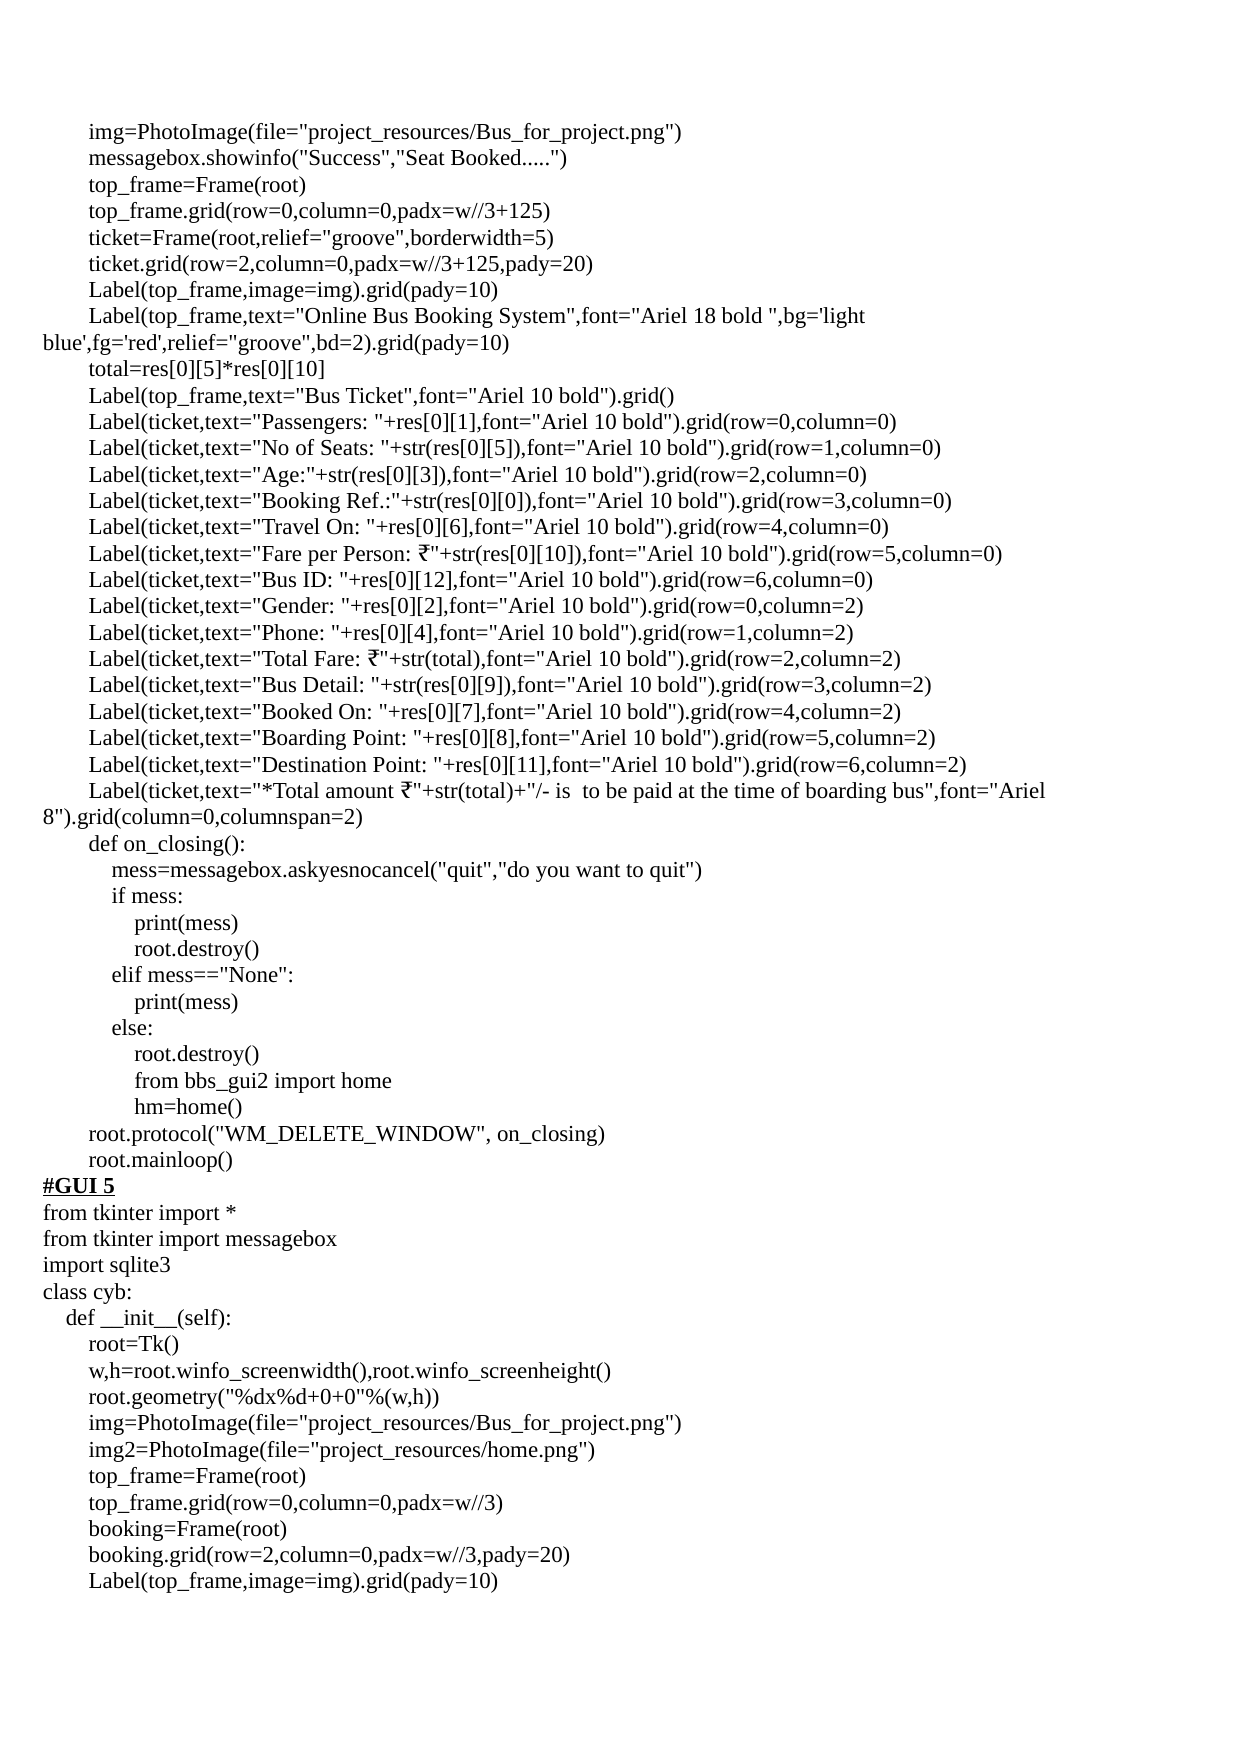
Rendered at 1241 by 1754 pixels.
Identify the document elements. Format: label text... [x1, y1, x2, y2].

text Label(ticket,text="Total Fare: ₹"+str(total),font="Ariel 10 bold").grid(row=2,column=2) [43, 645, 1217, 672]
text Label(ticket,text="Age:"+str(res[0][3]),font="Ariel 10 bold").grid(row=2,column=0) [43, 461, 1217, 487]
text img2=PhotoImage(file="project_resources/home.png") [43, 1436, 1217, 1462]
text if mess: [43, 882, 1217, 909]
text root.protocol("WM_DELETE_WINDOW", on_closing) [43, 1119, 1217, 1146]
text root.geometry("%dx%d+0+0"%(w,h)) [43, 1383, 1217, 1409]
text top_frame.grid(row=0,column=0,padx=w//3) [43, 1488, 1217, 1515]
text ticket.grid(row=2,column=0,padx=w//3+125,pady=20) [43, 250, 1217, 276]
text Label(ticket,text="Phone: "+res[0][4],font="Ariel 10 bold").grid(row=1,column=2) [43, 619, 1217, 645]
text Label(top_frame,image=img).grid(pady=10) [43, 276, 1217, 303]
text Label(ticket,text="Fare per Person: ₹"+str(res[0][10]),font="Ariel 10 bold").grid(row=5,column=0) [43, 540, 1217, 566]
text top_frame=Frame(root) [43, 1462, 1217, 1488]
text booking.grid(row=2,column=0,padx=w//3,pady=20) [43, 1541, 1217, 1568]
text root.destroy() [43, 935, 1217, 961]
text root.destroy() [43, 1041, 1217, 1067]
text Label(top_frame,text="Bus Ticket",font="Ariel 10 bold").grid() [43, 382, 1217, 408]
text def on_closing(): [43, 830, 1217, 856]
text top_frame.grid(row=0,column=0,padx=w//3+125) [43, 197, 1217, 223]
text Label(ticket,text="Booking Ref.:"+str(res[0][0]),font="Ariel 10 bold").grid(row=3,column=0) [43, 487, 1217, 513]
text Label(ticket,text="Destination Point: "+res[0][11],font="Ariel 10 bold").grid(row=6,column=2) [43, 751, 1217, 777]
text top_frame=Frame(root) [43, 171, 1217, 197]
text print(mess) [43, 988, 1217, 1014]
text Label(ticket,text="Boarding Point: "+res[0][8],font="Ariel 10 bold").grid(row=5,column=2) [43, 724, 1217, 751]
text from tkinter import messagebox [43, 1225, 1217, 1251]
text root.mainloop() [43, 1146, 1217, 1172]
text class cyb: [43, 1278, 1217, 1304]
text else: [43, 1014, 1217, 1041]
text Label(ticket,text="Bus Detail: "+str(res[0][9]),font="Ariel 10 bold").grid(row=3,column=2) [43, 672, 1217, 698]
text hm=home() [43, 1093, 1217, 1119]
text root=Tk() [43, 1330, 1217, 1357]
text Label(top_frame,text="Online Bus Booking System",font="Ariel 18 bold ",bg='light blue',fg='red',relief="groove",bd=2).grid(pady=10) [43, 303, 1217, 355]
text mess=messagebox.askyesnocancel("quit","do you want to quit") [43, 856, 1217, 882]
text import sqlite3 [43, 1251, 1217, 1278]
text img=PhotoImage(file="project_resources/Bus_for_project.png") [43, 118, 1217, 144]
text Label(ticket,text="No of Seats: "+str(res[0][5]),font="Ariel 10 bold").grid(row=1,column=0) [43, 434, 1217, 461]
text total=res[0][5]*res[0][10] [43, 355, 1217, 382]
text Label(ticket,text="Bus ID: "+res[0][12],font="Ariel 10 bold").grid(row=6,column=0) [43, 566, 1217, 592]
text booking=Frame(root) [43, 1515, 1217, 1541]
text from tkinter import * [43, 1199, 1217, 1225]
text from bbs_gui2 import home [43, 1067, 1217, 1093]
text messagebox.showinfo("Success","Seat Booked.....") [43, 144, 1217, 171]
text img=PhotoImage(file="project_resources/Bus_for_project.png") [43, 1409, 1217, 1436]
text w,h=root.winfo_screenwidth(),root.winfo_screenheight() [43, 1357, 1217, 1383]
text ticket=Frame(root,relief="groove",borderwidth=5) [43, 223, 1217, 250]
text Label(top_frame,image=img).grid(pady=10) [43, 1568, 1217, 1594]
text #GUI 5 [43, 1172, 1217, 1199]
text Label(ticket,text="Gender: "+res[0][2],font="Ariel 10 bold").grid(row=0,column=2) [43, 592, 1217, 619]
text Label(ticket,text="Passengers: "+res[0][1],font="Ariel 10 bold").grid(row=0,column=0) [43, 408, 1217, 434]
text print(mess) [43, 909, 1217, 935]
text def __init__(self): [43, 1304, 1217, 1330]
text Label(ticket,text="Travel On: "+res[0][6],font="Ariel 10 bold").grid(row=4,column=0) [43, 513, 1217, 540]
text elif mess=="None": [43, 961, 1217, 988]
text Label(ticket,text="*Total amount ₹"+str(total)+"/- is to be paid at the time of boarding bus",font="Ariel 8").grid(column=0,columnspan=2) [43, 777, 1217, 830]
text Label(ticket,text="Booked On: "+res[0][7],font="Ariel 10 bold").grid(row=4,column=2) [43, 698, 1217, 724]
